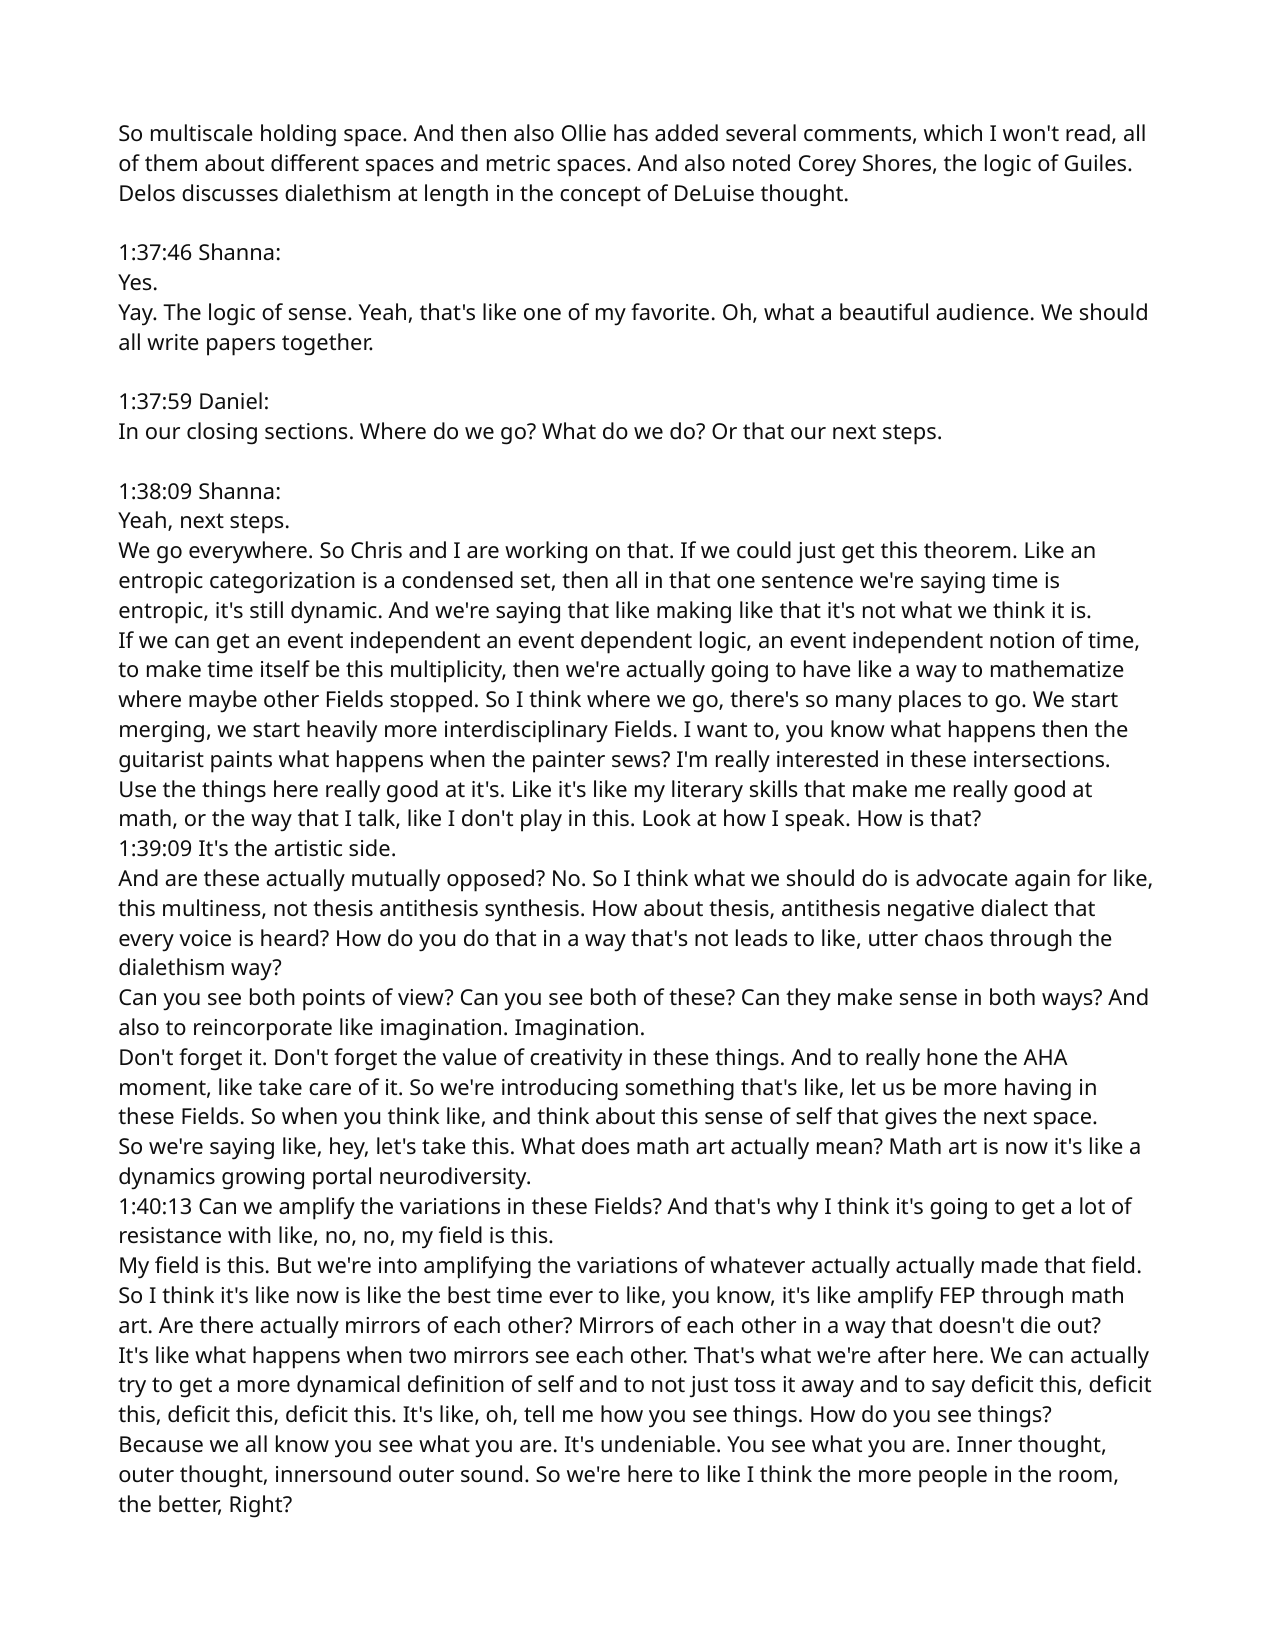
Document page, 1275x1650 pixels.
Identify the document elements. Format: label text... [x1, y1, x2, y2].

text Yeah, next steps. [118, 505, 1157, 535]
text My field is this. But we're into amplifying the variations of whatever actually actually made that field. So I think it's like now is like the best time ever to like, you know, it's like amplify FEP through math art. Are there actually mirrors of each other? Mirrors of each other in a way that doesn't die out? [118, 1250, 1157, 1339]
text 1:37:46 Shanna: [118, 237, 1157, 267]
text And are these actually mutually opposed? No. So I think what we should do is advocate again for like, this multiness, not thesis antithesis synthesis. How about thesis, antithesis negative dialect that every voice is heard? How do you do that in a way that's not leads to like, utter chaos through the dialethism way? [118, 863, 1157, 982]
text Can you see both points of view? Can you see both of these? Can they make sense in both ways? And also to reincorporate like imagination. Imagination. [118, 982, 1157, 1042]
text 1:40:13 Can we amplify the variations in these Fields? And that's why I think it's going to get a lot of resistance with like, no, no, my field is this. [118, 1191, 1157, 1250]
text Yay. The logic of sense. Yeah, that's like one of my favorite. Oh, what a beautiful audience. We should all write papers together. [118, 297, 1157, 356]
text Use the things here really good at it's. Like it's like my literary skills that make me really good at math, or the way that I talk, like I don't play in this. Look at how I speak. How is that? [118, 773, 1157, 833]
text Don't forget it. Don't forget the value of creativity in these things. And to really hone the AHA moment, like take care of it. So we're introducing something that's like, let us be more having in these Fields. So when you think like, and think about this sense of self that gives the next space. [118, 1042, 1157, 1131]
text If we can get an event independent an event dependent logic, an event independent notion of time, to make time itself be this multiplicity, then we're actually going to have like a way to mathematize where maybe other Fields stopped. So I think where we go, there's so many places to go. We start merging, we start heavily more interdisciplinary Fields. I want to, you know what happens then the guitarist paints what happens when the painter sews? I'm really interested in these intersections. [118, 624, 1157, 773]
text We go everywhere. So Chris and I are working on that. If we could just get this theorem. Like an entropic categorization is a condensed set, then all in that one sentence we're saying time is entropic, it's still dynamic. And we're saying that like making like that it's not what we think it is. [118, 535, 1157, 624]
text In our closing sections. Where do we go? What do we do? Or that our next steps. [118, 416, 1157, 446]
text 1:37:59 Daniel: [118, 386, 1157, 416]
text It's like what happens when two mirrors see each other. That's what we're after here. We can actually try to get a more dynamical definition of self and to not just toss it away and to say deficit this, deficit this, deficit this, deficit this. It's like, oh, tell me how you see things. How do you see things? [118, 1339, 1157, 1429]
text So we're saying like, hey, let's take this. What does math art actually mean? Math art is now it's like a dynamics growing portal neurodiversity. [118, 1131, 1157, 1191]
text Yes. [118, 267, 1157, 297]
text So multiscale holding space. And then also Ollie has added several comments, which I won't read, all of them about different spaces and metric spaces. And also noted Corey Shores, the logic of Guiles. Delos discusses dialethism at length in the concept of DeLuise thought. [118, 118, 1157, 207]
text 1:39:09 It's the artistic side. [118, 833, 1157, 863]
text Because we all know you see what you are. It's undeniable. You see what you are. Inner thought, outer thought, innersound outer sound. So we're here to like I think the more people in the room, the better, Right? [118, 1429, 1157, 1518]
text 1:38:09 Shanna: [118, 476, 1157, 505]
